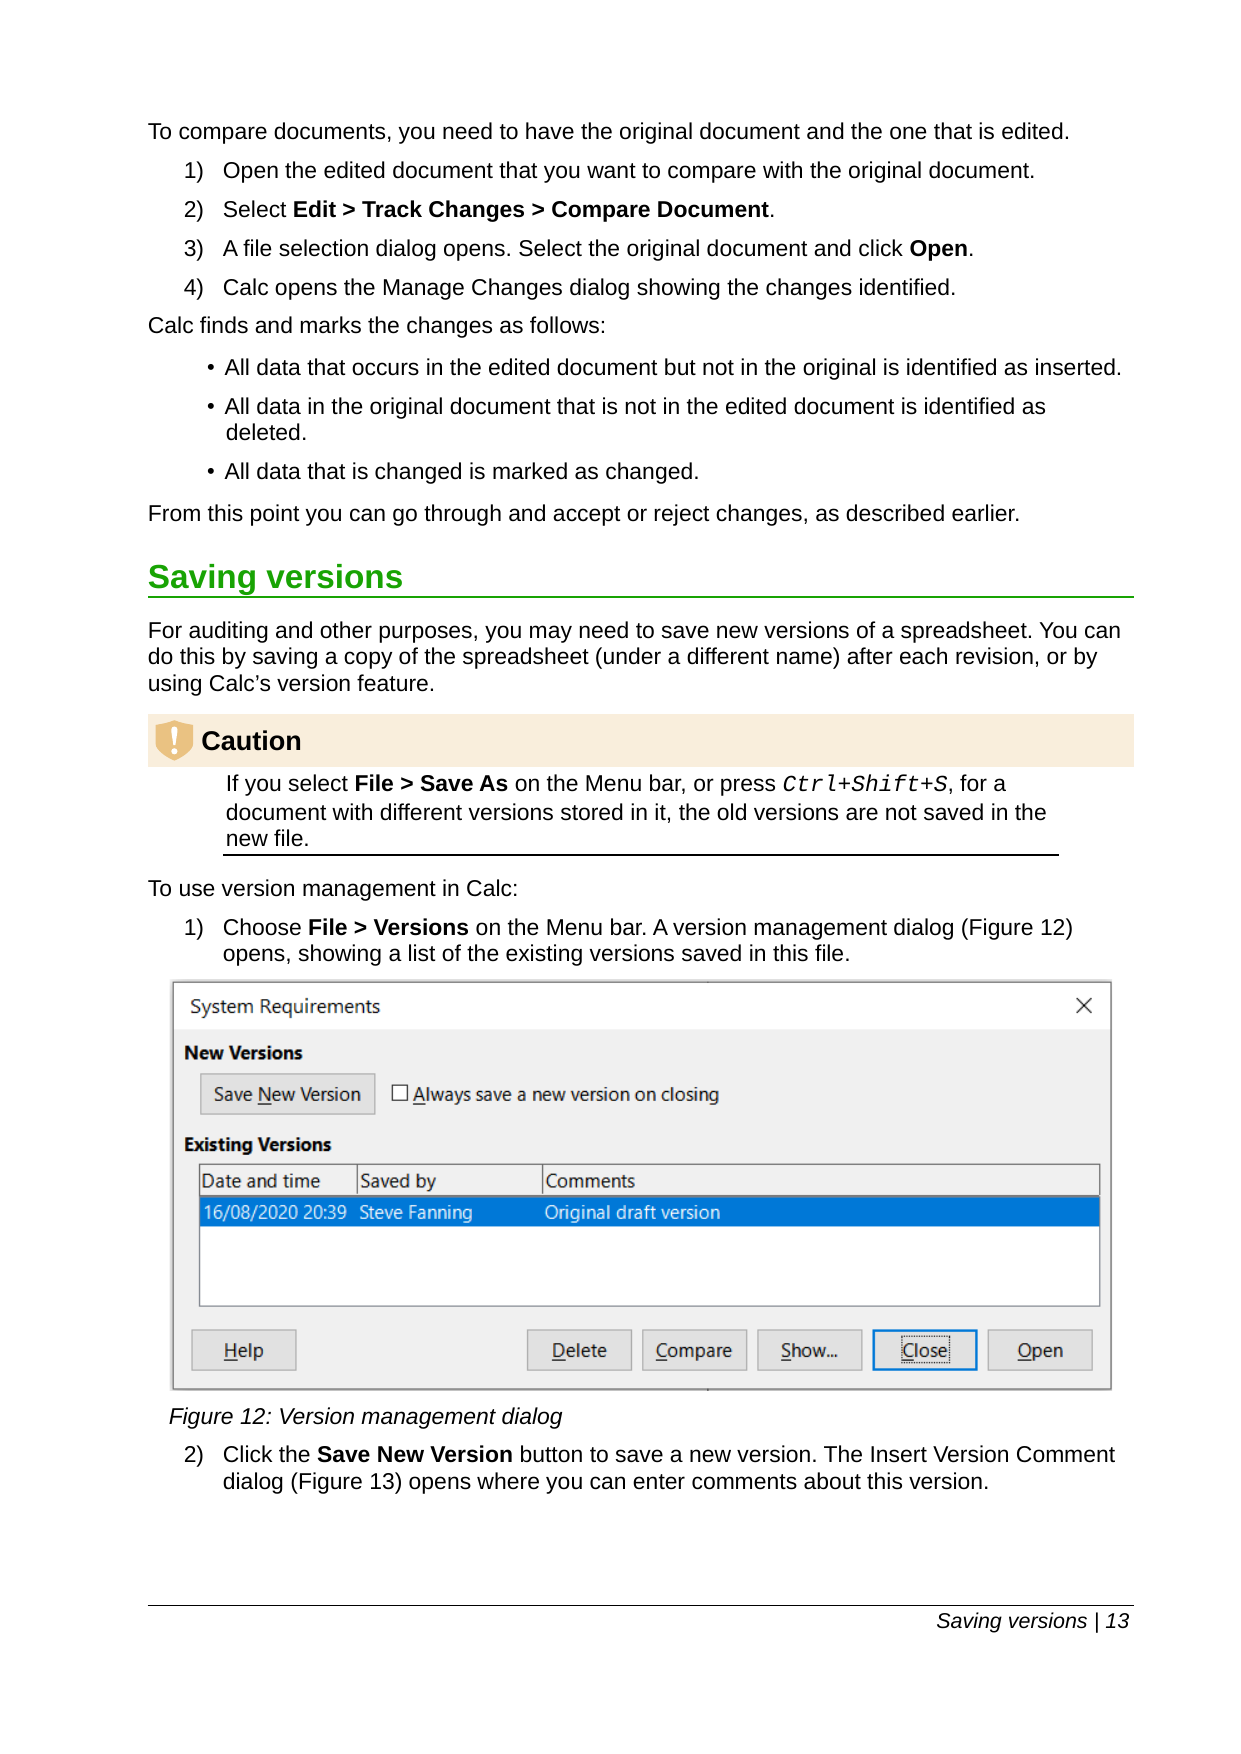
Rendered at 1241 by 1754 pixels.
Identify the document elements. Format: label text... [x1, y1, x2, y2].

picture [169, 979, 1113, 1391]
subtitle Saving versions [148, 558, 1134, 596]
text Figure 12: Version management dialog [168, 1403, 1113, 1429]
list All data in the original document that is not in the edited document is identified as deleted. [204, 390, 1134, 446]
list All data that occurs in the edited document but not in the original is identified as inserted. [204, 351, 1134, 381]
list To compare documents, you need to have the original document and the one that is edited. [148, 118, 1134, 144]
list Calc opens the Manage Changes dialog showing the changes identified. [204, 273, 1134, 300]
text For auditing and other purposes, you may need to save new versions of a spreadsheet. You can do this by saving a copy of the spreadsheet (under a different name) after each revision, or by using Calc’s version feature. [148, 617, 1134, 696]
list Choose File > Versions on the Menu bar. A version management dialog (Figure 12) opens, showing a list of the existing versions saved in this file. [204, 914, 1134, 967]
list All data that is changed is marked as changed. [204, 455, 1134, 487]
text If you select File > Save As on the Menu bar, or press Ctrl+Shift+S, for a document with different versions stored in it, the old versions are not saved in the new file. [223, 767, 1059, 854]
text To use version management in Calc: [148, 875, 1134, 901]
subtitle Caution [148, 714, 1134, 767]
text From this point you can go through and accept or reject changes, as described earlier. [148, 500, 1134, 526]
list Click the Save New Version button to save a new version. The Insert Version Comment dialog (Figure 13) opens where you can enter comments about this version. [204, 1441, 1134, 1494]
list Select Edit > Track Changes > Compare Document. [204, 196, 1134, 222]
list Open the edited document that you want to compare with the original document. [204, 157, 1134, 183]
list A file selection dialog opens. Select the original document and click Open. [204, 235, 1134, 261]
list Calc finds and marks the changes as follows: [148, 312, 1134, 339]
